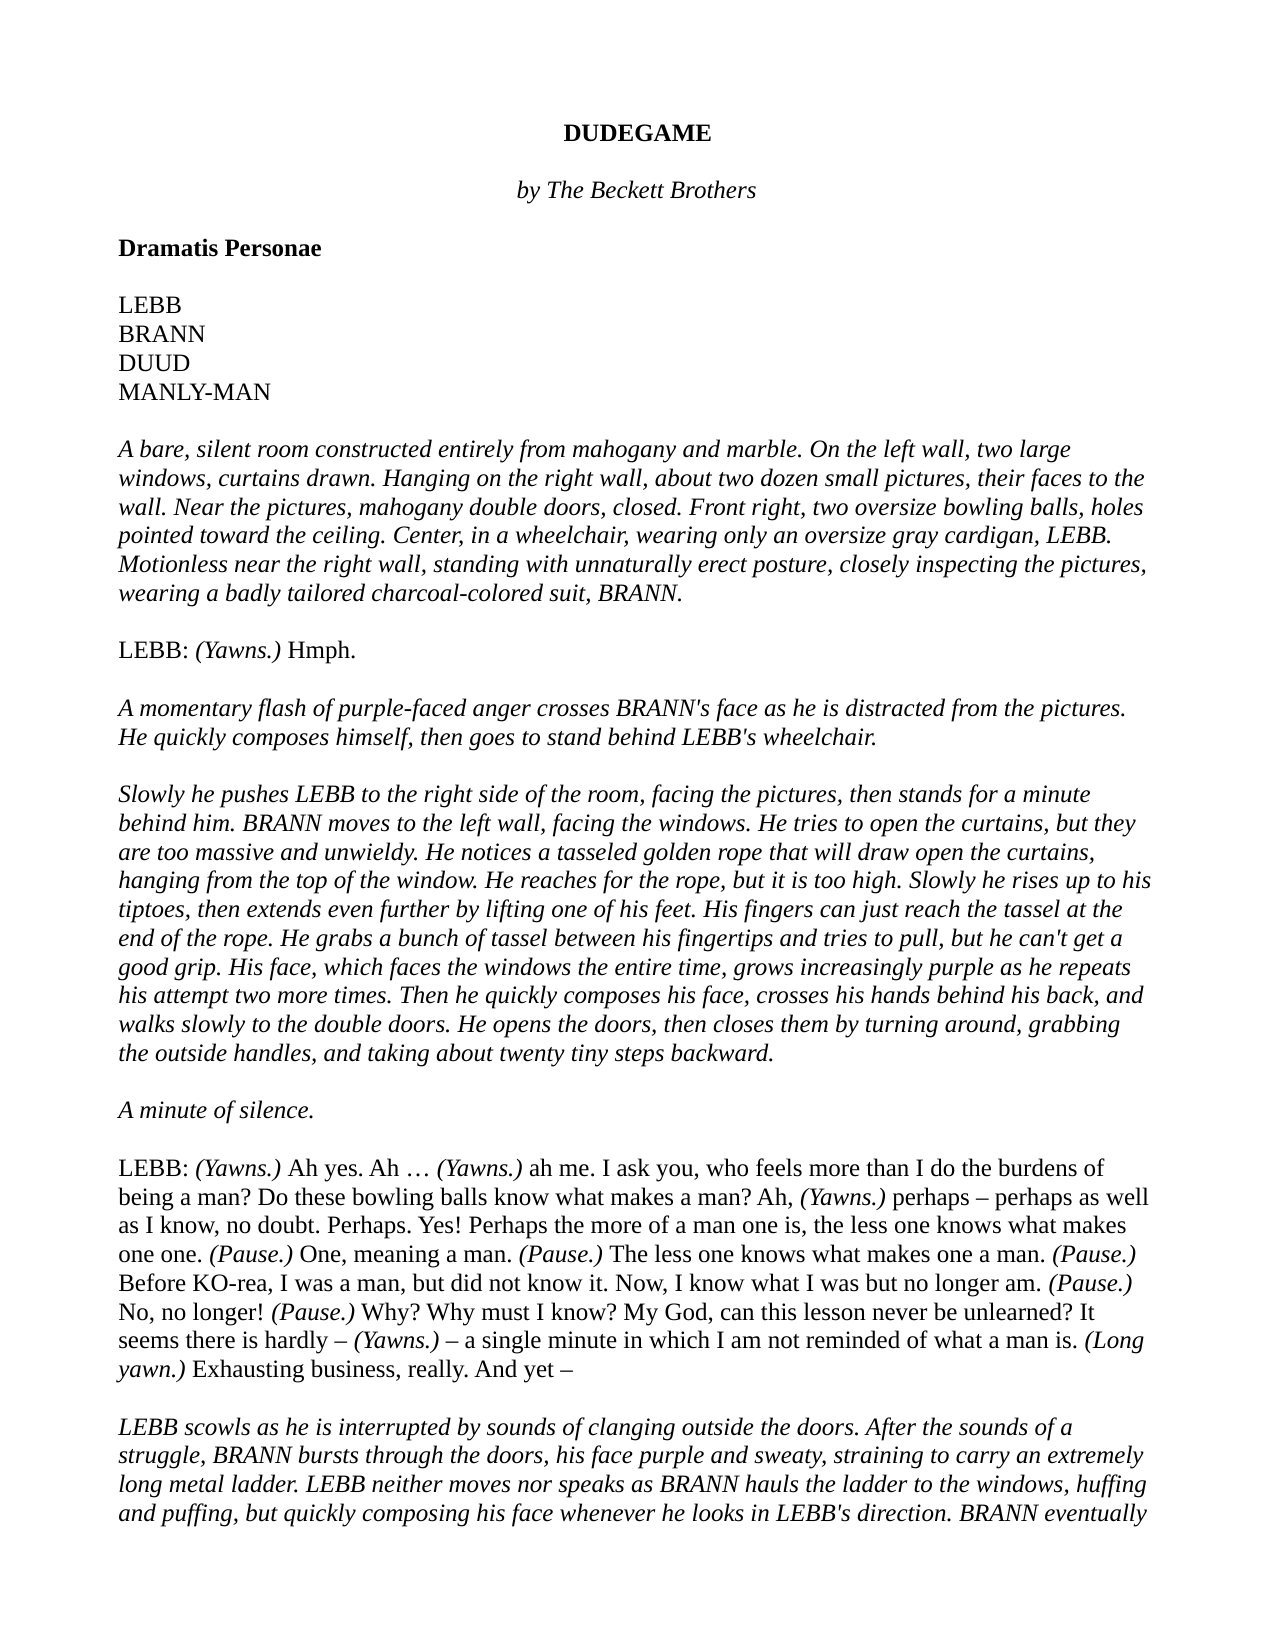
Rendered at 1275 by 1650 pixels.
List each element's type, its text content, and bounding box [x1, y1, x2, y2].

text BRANN [118, 319, 1157, 348]
text Dramatis Personae [118, 233, 1157, 262]
text LEBB: (Yawns.) Hmph. [118, 636, 1157, 664]
text LEBB scowls as he is interrupted by sounds of clanging outside the doors. After the sounds of a struggle, BRANN bursts through the doors, his face purple and sweaty, straining to carry an extremely long metal ladder. LEBB neither moves nor speaks as BRANN hauls the ladder to the windows, huffing and puffing, but quickly composing his face whenever he looks in LEBB's direction. BRANN eventually [118, 1412, 1157, 1527]
text DUDEGAME [118, 118, 1157, 147]
text MANLY-MAN [118, 377, 1157, 406]
text LEBB [118, 291, 1157, 319]
text LEBB: (Yawns.) Ah yes. Ah … (Yawns.) ah me. I ask you, who feels more than I do the burdens of being a man? Do these bowling balls know what makes a man? Ah, (Yawns.) perhaps – perhaps as well as I know, no doubt. Perhaps. Yes! Perhaps the more of a man one is, the less one knows what makes one one. (Pause.) One, meaning a man. (Pause.) The less one knows what makes one a man. (Pause.) Before KO-rea, I was a man, but did not know it. Now, I know what I was but no longer am. (Pause.) No, no longer! (Pause.) Why? Why must I know? My God, can this lesson never be unlearned? It seems there is hardly – (Yawns.) – a single minute in which I am not reminded of what a man is. (Long yawn.) Exhausting business, really. And yet – [118, 1153, 1157, 1383]
text by The Beckett Brothers [118, 176, 1157, 204]
text A momentary flash of purple-faced anger crosses BRANN's face as he is distracted from the pictures. He quickly composes himself, then goes to stand behind LEBB's wheelchair. [118, 693, 1157, 751]
text Slowly he pushes LEBB to the right side of the room, facing the pictures, then stands for a minute behind him. BRANN moves to the left wall, facing the windows. He tries to open the curtains, but they are too massive and unwieldy. He notices a tasseled golden rope that will draw open the curtains, hanging from the top of the window. He reaches for the rope, but it is too high. Slowly he rises up to his tiptoes, then extends even further by lifting one of his feet. His fingers can just reach the tassel at the end of the rope. He grabs a bunch of tassel between his fingertips and tries to pull, but he can't get a good grip. His face, which faces the windows the entire time, grows increasingly purple as he repeats his attempt two more times. Then he quickly composes his face, crosses his hands behind his back, and walks slowly to the double doors. He opens the doors, then closes them by turning around, grabbing the outside handles, and taking about twenty tiny steps backward. [118, 779, 1157, 1067]
text A bare, silent room constructed entirely from mahogany and marble. On the left wall, two large windows, curtains drawn. Hanging on the right wall, about two dozen small pictures, their faces to the wall. Near the pictures, mahogany double doors, closed. Front right, two oversize bowling balls, holes pointed toward the ceiling. Center, in a wheelchair, wearing only an oversize gray cardigan, LEBB. Motionless near the right wall, standing with unnaturally erect posture, closely inspecting the pictures, wearing a badly tailored charcoal-colored suit, BRANN. [118, 434, 1157, 607]
text A minute of silence. [118, 1096, 1157, 1124]
text DUUD [118, 348, 1157, 377]
